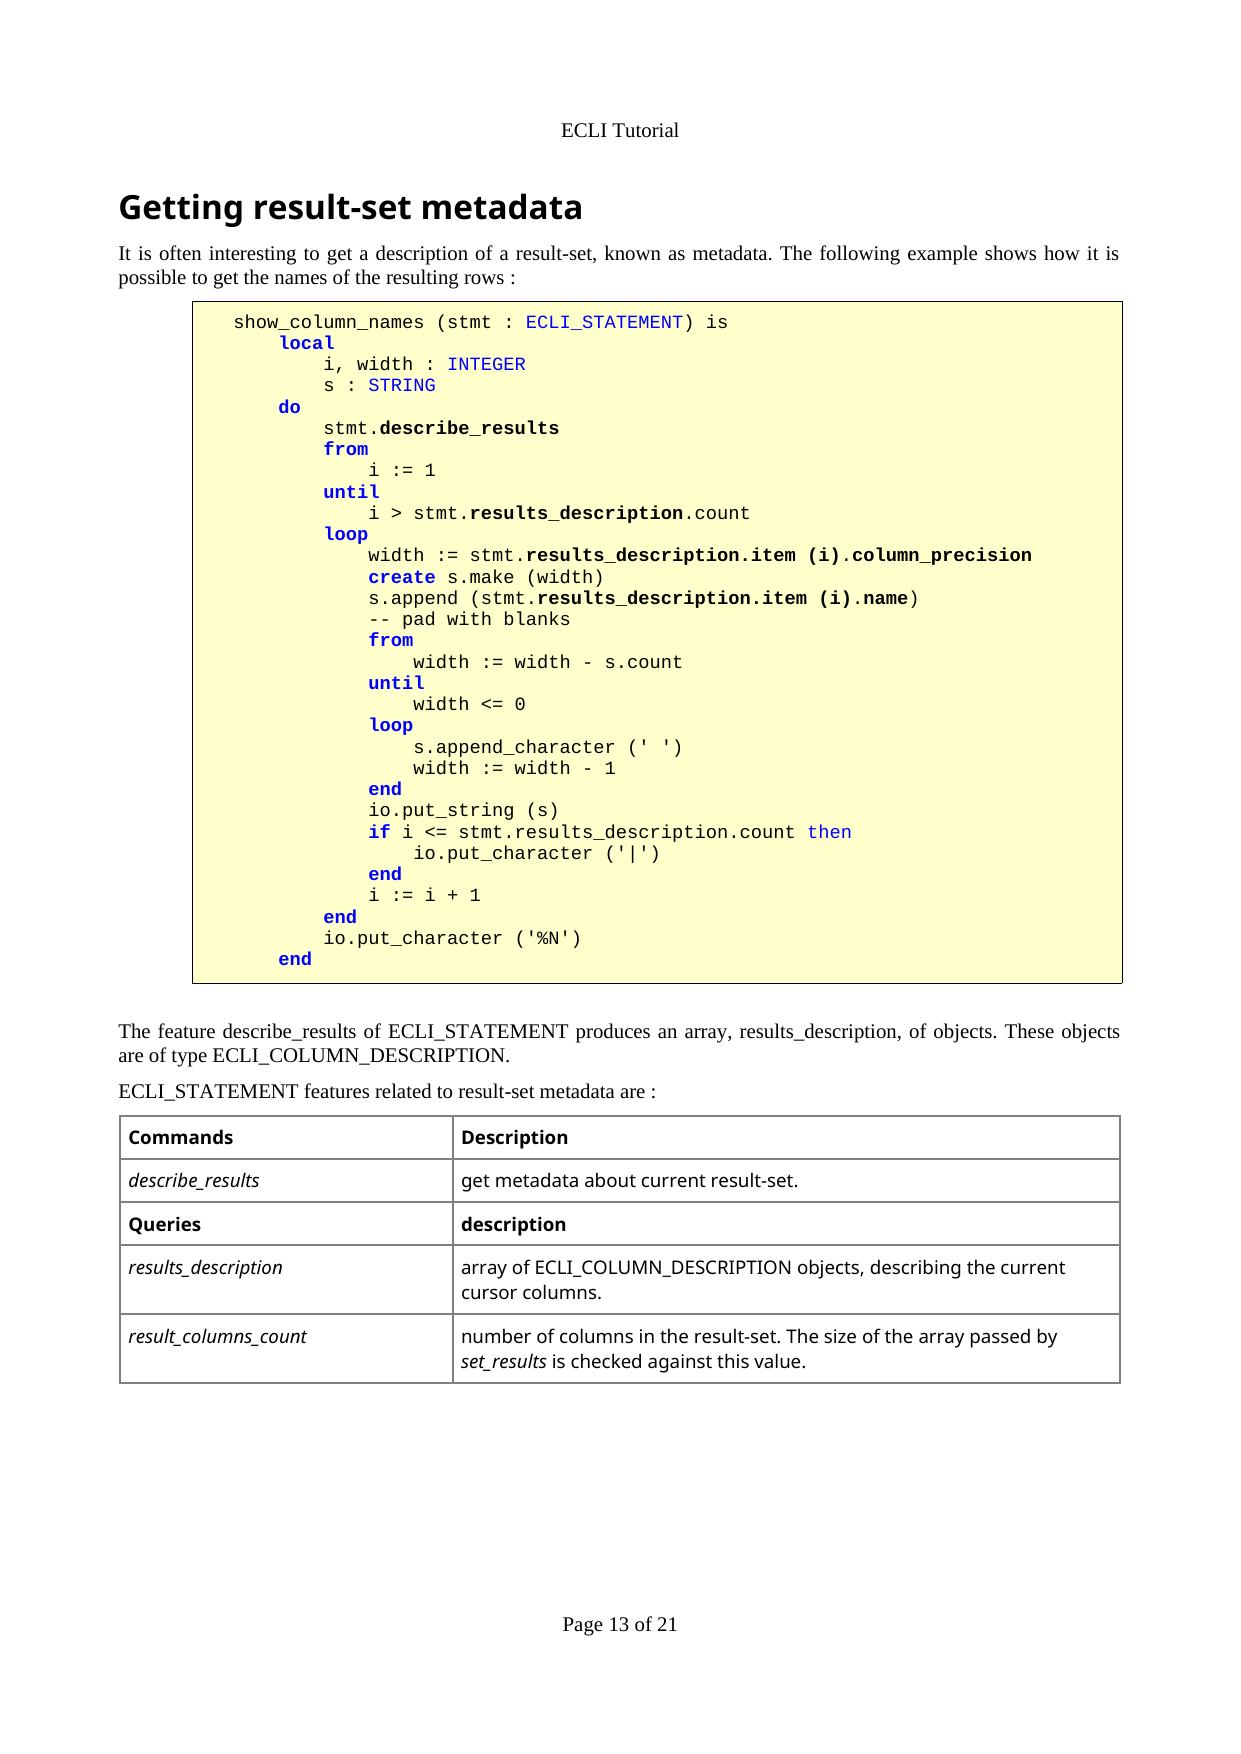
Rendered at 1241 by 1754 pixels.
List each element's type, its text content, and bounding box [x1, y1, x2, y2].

list io.put_character ('%N') [193, 917, 1122, 938]
list end [193, 853, 1122, 874]
list until [193, 662, 1122, 683]
list width := width - 1 [193, 747, 1122, 768]
list i, width : INTEGER [193, 343, 1122, 364]
list width := stmt.results_description.item (i).column_precision [193, 534, 1122, 556]
list -- pad with blanks [193, 598, 1122, 619]
table_header Commands [121, 1117, 452, 1158]
text ECLI_STATEMENT features related to result-set metadata are : [118, 1079, 1122, 1103]
table_cell describe_results [121, 1160, 452, 1201]
list from [193, 428, 1122, 449]
table_cell description [454, 1203, 1119, 1244]
list if i <= stmt.results_description.count then [193, 811, 1122, 832]
list from [193, 619, 1122, 641]
list create s.make (width) [193, 556, 1122, 577]
list io.put_string (s) [193, 789, 1122, 811]
list i := i + 1 [193, 874, 1122, 896]
list stmt.describe_results [193, 407, 1122, 428]
table_header Description [454, 1117, 1119, 1158]
table_cell get metadata about current result-set. [454, 1160, 1119, 1201]
list i := 1 [193, 449, 1122, 471]
list until [193, 471, 1122, 492]
list loop [193, 704, 1122, 726]
subtitle Getting result-set metadata [118, 183, 1122, 229]
text The feature describe_results of ECLI_STATEMENT produces an array, results_description, of objects. These objects are of type ECLI_COLUMN_DESCRIPTION. [118, 1019, 1122, 1067]
list i > stmt.results_description.count [193, 492, 1122, 513]
table_cell results_description [121, 1246, 452, 1313]
list io.put_character ('|') [193, 832, 1122, 853]
table_cell result_columns_count [121, 1315, 452, 1382]
list show_column_names (stmt : ECLI_STATEMENT) is [193, 302, 1122, 322]
list end [193, 768, 1122, 789]
table_cell number of columns in the result-set. The size of the array passed by set_results is checked against this value. [454, 1315, 1119, 1382]
list loop [193, 513, 1122, 534]
list width <= 0 [193, 683, 1122, 704]
list width := width - s.count [193, 641, 1122, 662]
list end [193, 938, 1122, 983]
list s.append_character (' ') [193, 726, 1122, 747]
table_cell Queries [121, 1203, 452, 1244]
list local [193, 322, 1122, 343]
text It is often interesting to get a description of a result-set, known as metadata. The following example shows how it is possible to get the names of the resulting rows : [118, 241, 1122, 289]
list s.append (stmt.results_description.item (i).name) [193, 577, 1122, 598]
list s : STRING [193, 364, 1122, 386]
table_cell array of ECLI_COLUMN_DESCRIPTION objects, describing the current cursor columns. [454, 1246, 1119, 1313]
list end [193, 896, 1122, 917]
list do [193, 386, 1122, 407]
